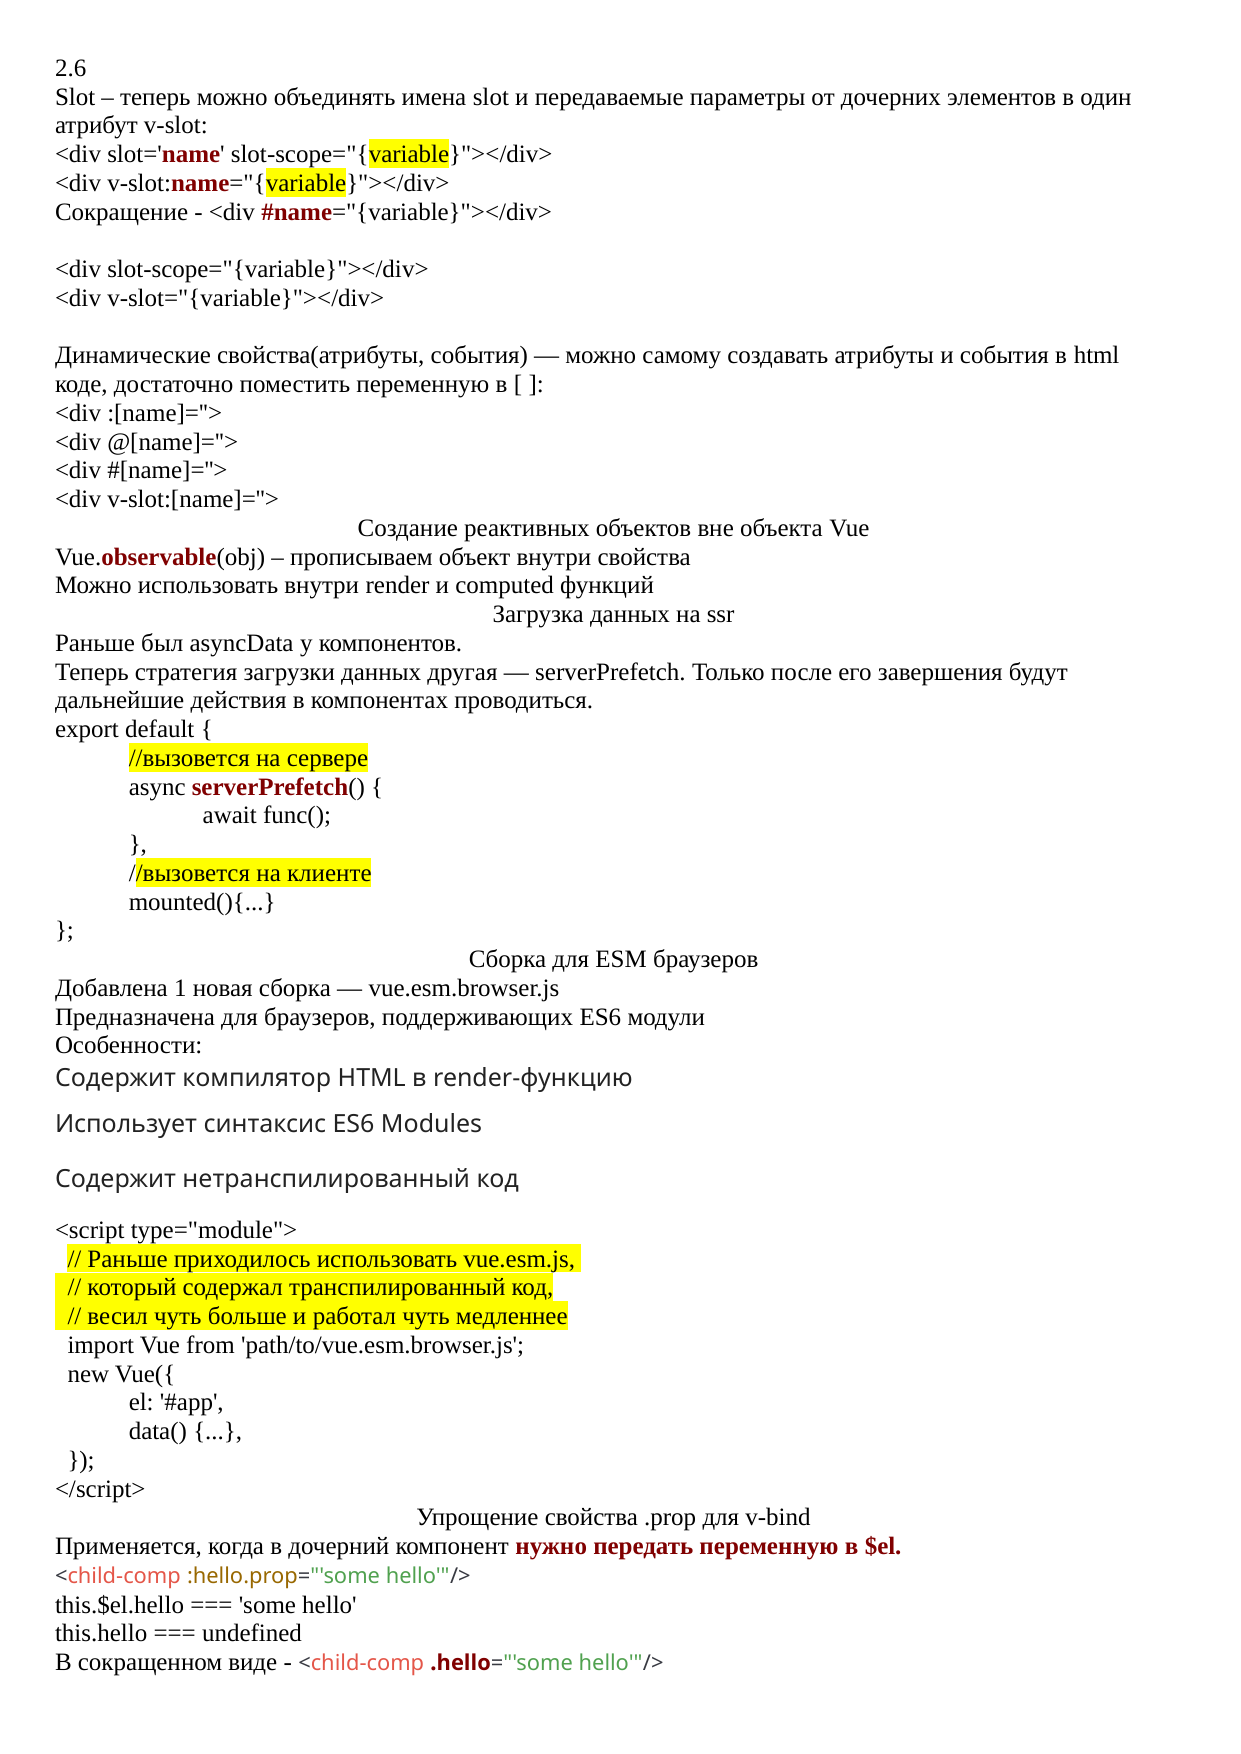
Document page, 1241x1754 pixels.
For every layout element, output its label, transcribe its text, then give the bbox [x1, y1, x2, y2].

text // Раньше приходилось использовать vue.esm.js, [55, 1244, 1172, 1272]
text Раньше был asyncData у компонентов. [55, 628, 1172, 657]
text new Vue({ [55, 1359, 1172, 1387]
text Сокращение - <div #name="{variable}"></div> [55, 197, 1172, 226]
text }; [55, 916, 1172, 944]
text <child-comp :hello.prop="'some hello'"/> [55, 1560, 1172, 1590]
text await func(); [55, 801, 1172, 829]
text }, [55, 829, 1172, 858]
text Динамические свойства(атрибуты, события) — можно самому создавать атрибуты и события в html коде, достаточно поместить переменную в [ ]: [55, 341, 1172, 398]
text Особенности: [55, 1031, 1172, 1059]
text <div slot='name' slot-scope="{variable}"></div> [55, 139, 1172, 168]
text Добавлена 1 новая сборка — vue.esm.browser.js [55, 973, 1172, 1002]
text Vue.observable(obj) – прописываем объект внутри свойства [55, 542, 1172, 571]
text Создание реактивных объектов вне объекта Vue [55, 513, 1172, 542]
text // весил чуть больше и работал чуть медленнее [55, 1301, 1172, 1330]
text <script type="module"> [55, 1215, 1172, 1244]
text Slot – теперь можно объединять имена slot и передаваемые параметры от дочерних элементов в один атрибут v-slot: [55, 82, 1172, 139]
text Теперь стратегия загрузки данных другая — serverPrefetch. Только после его завершения будут дальнейшие действия в компонентах проводиться. [55, 657, 1172, 714]
text Использует синтаксис ES6 Modules [55, 1106, 1172, 1140]
text import Vue from 'path/to/vue.esm.browser.js'; [55, 1330, 1172, 1359]
text data() {...}, [55, 1416, 1172, 1445]
text <div v-slot:name="{variable}"></div> [55, 168, 1172, 197]
text }); [55, 1445, 1172, 1474]
text export default { [55, 714, 1172, 743]
text <div #[name]=''> [55, 456, 1172, 484]
text <div @[name]=''> [55, 427, 1172, 456]
text Сборка для ESM браузеров [55, 944, 1172, 973]
text Можно использовать внутри render и computed функций [55, 571, 1172, 599]
text <div v-slot:[name]=''> [55, 484, 1172, 513]
text <div v-slot="{variable}"></div> [55, 283, 1172, 312]
text Применяется, когда в дочерний компонент нужно передать переменную в $el. [55, 1531, 1172, 1560]
text 2.6 [55, 53, 1172, 82]
text el: '#app', [55, 1387, 1172, 1416]
text Содержит нетранспилированный код [55, 1160, 1172, 1194]
text //вызовется на клиенте [55, 858, 1172, 887]
text this.$el.hello === 'some hello' [55, 1590, 1172, 1618]
text async serverPrefetch() { [55, 772, 1172, 801]
text Упрощение свойства .prop для v-bind [55, 1502, 1172, 1531]
text mounted(){...} [55, 887, 1172, 916]
text </script> [55, 1474, 1172, 1502]
text В сокращенном виде - <child-comp .hello="'some hello'"/> [55, 1647, 1172, 1677]
text Предназначена для браузеров, поддерживающих ES6 модули [55, 1002, 1172, 1031]
text Содержит компилятор HTML в render-функцию [55, 1059, 1172, 1093]
text <div :[name]=''> [55, 398, 1172, 427]
text // который содержал транспилированный код, [55, 1272, 1172, 1301]
text //вызовется на сервере [55, 743, 1172, 772]
text <div slot-scope="{variable}"></div> [55, 254, 1172, 283]
text Загрузка данных на ssr [55, 599, 1172, 628]
text this.hello === undefined [55, 1618, 1172, 1647]
